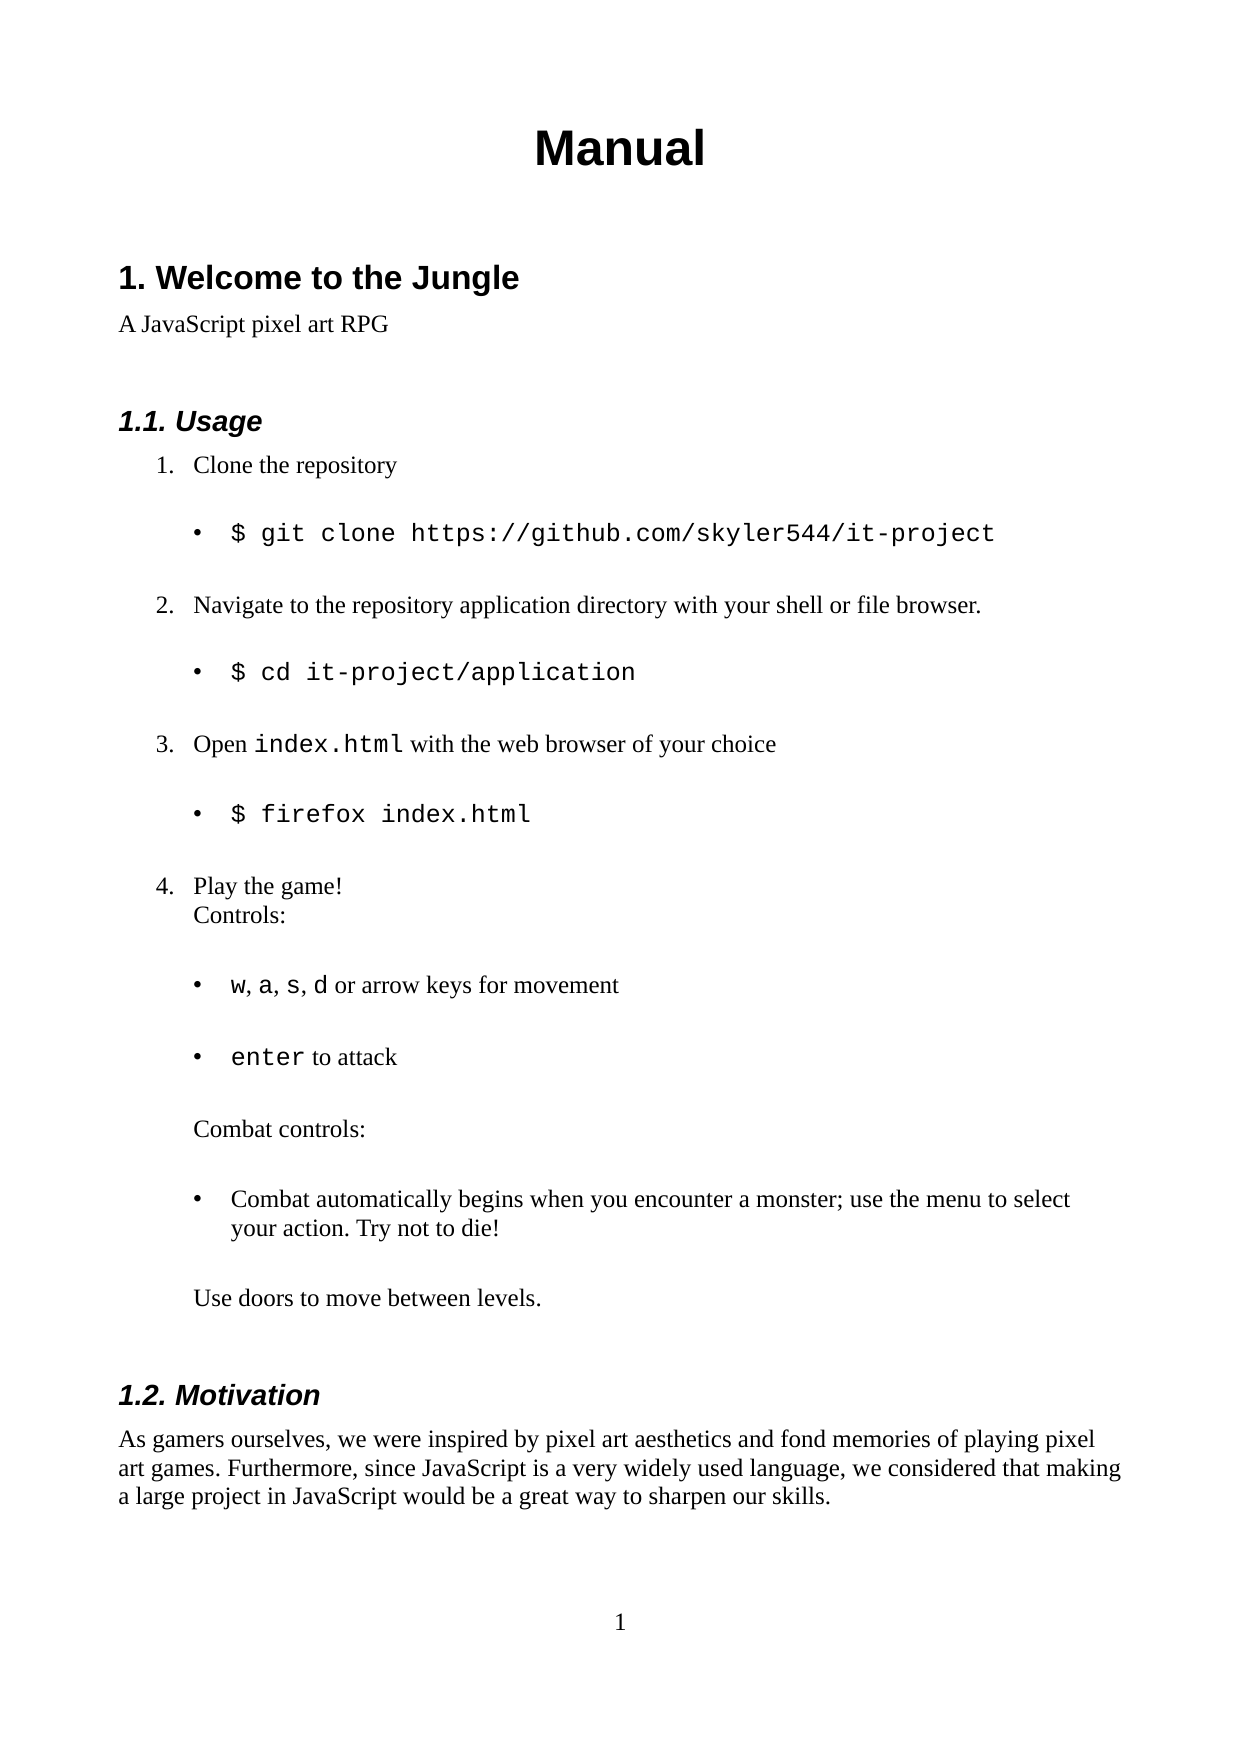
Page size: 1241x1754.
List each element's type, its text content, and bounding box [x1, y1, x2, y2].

list $ git clone https://github.com/skyler544/it-project [193, 520, 1122, 577]
list w, a, s, d or arrow keys for movement [193, 970, 1122, 1029]
list Open index.html with the web browser of your choice [156, 729, 1122, 789]
list Navigate to the repository application directory with your shell or file browser. [156, 590, 1122, 647]
list Combat automatically begins when you encounter a monster; use the menu to select your action. Try not to die! [193, 1184, 1122, 1270]
list Use doors to move between levels. [156, 1283, 1122, 1340]
title Manual [118, 118, 1122, 176]
list Combat controls: [156, 1114, 1122, 1172]
subtitle Usage [118, 404, 1122, 438]
subtitle Welcome to the Jungle [118, 258, 1122, 297]
list $ firefox index.html [193, 802, 1122, 859]
text A JavaScript pixel art RPG [118, 309, 1122, 367]
list Play the game! Controls: [156, 871, 1122, 957]
list $ cd it-project/application [193, 660, 1122, 717]
list Clone the repository [156, 450, 1122, 508]
subtitle Motivation [118, 1378, 1122, 1411]
text As gamers ourselves, we were inspired by pixel art aesthetics and fond memories of playing pixel art games. Furthermore, since JavaScript is a very widely used language, we considered that making a large project in JavaScript would be a great way to sharpen our skills. [118, 1424, 1122, 1539]
list enter to attack [193, 1042, 1122, 1102]
